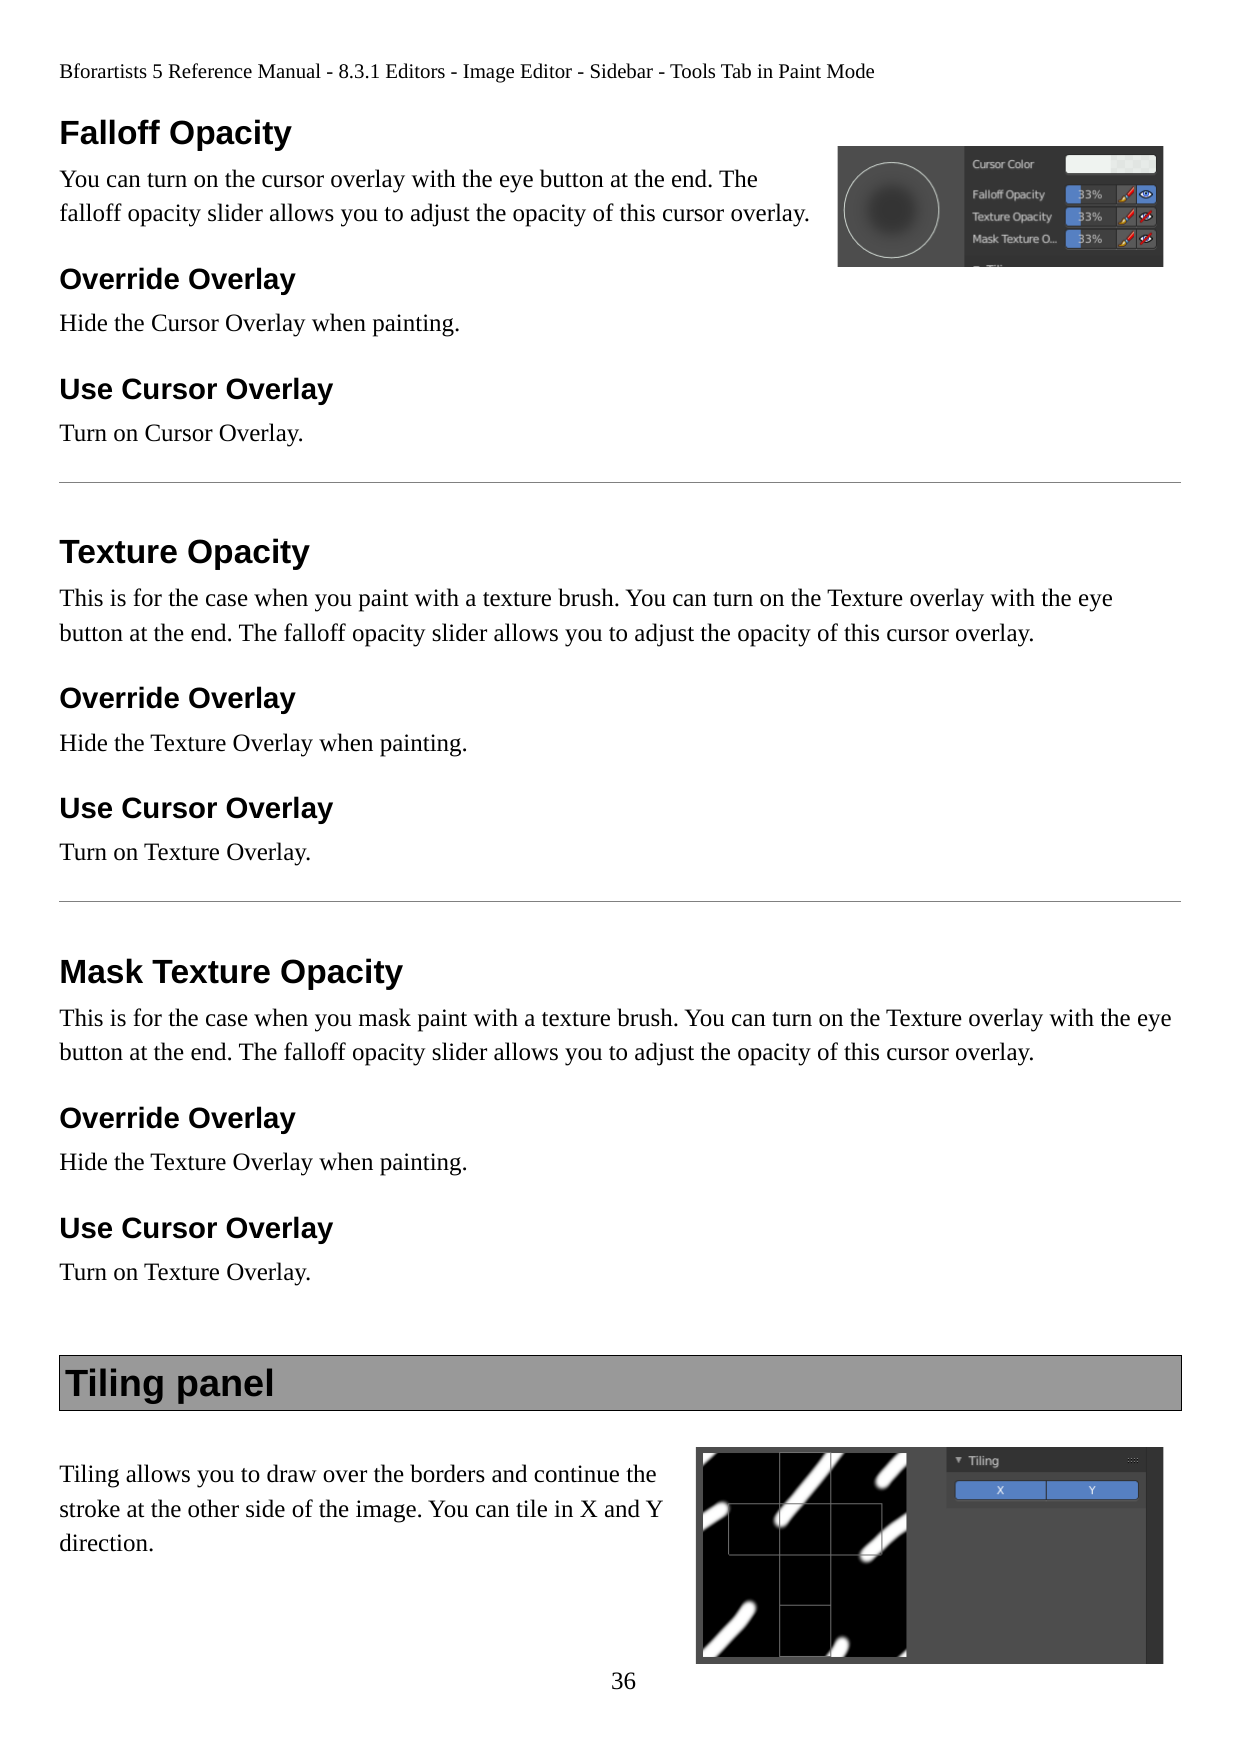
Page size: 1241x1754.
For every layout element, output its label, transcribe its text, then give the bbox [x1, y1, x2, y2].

text This is for the case when you mask paint with a texture brush. You can turn on the Texture overlay with the eye button at the end. The falloff opacity slider allows you to adjust the opacity of this cursor overlay. [59, 1003, 1181, 1066]
text Turn on Cursor Overlay. [59, 418, 1181, 447]
picture [837, 146, 1164, 267]
text Turn on Texture Overlay. [59, 1257, 1181, 1286]
subtitle Override Overlay [59, 1101, 1181, 1134]
text Hide the Texture Overlay when painting. [59, 728, 1181, 756]
subtitle Override Overlay [59, 681, 1181, 715]
text Hide the Cursor Overlay when painting. [59, 308, 1181, 337]
subtitle Mask Texture Opacity [59, 952, 1181, 990]
subtitle Falloff Opacity [59, 113, 1181, 151]
subtitle Use Cursor Overlay [59, 1211, 1181, 1244]
text This is for the case when you paint with a texture brush. You can turn on the Texture overlay with the eye button at the end. The falloff opacity slider allows you to adjust the opacity of this cursor overlay. [59, 583, 1181, 646]
picture [695, 1447, 1164, 1664]
table_header Tiling panel [60, 1356, 1181, 1410]
subtitle Use Cursor Overlay [59, 791, 1181, 825]
text You can turn on the cursor overlay with the eye button at the end. The falloff opacity slider allows you to adjust the opacity of this cursor overlay. [59, 164, 837, 227]
text Tiling allows you to draw over the borders and continue the stroke at the other side of the image. You can tile in X and Y direction. [59, 1459, 695, 1557]
subtitle Texture Opacity [59, 532, 1181, 571]
subtitle Override Overlay [59, 262, 1181, 296]
subtitle Use Cursor Overlay [59, 372, 1181, 406]
text Hide the Texture Overlay when painting. [59, 1147, 1181, 1176]
text Turn on Texture Overlay. [59, 837, 1181, 866]
